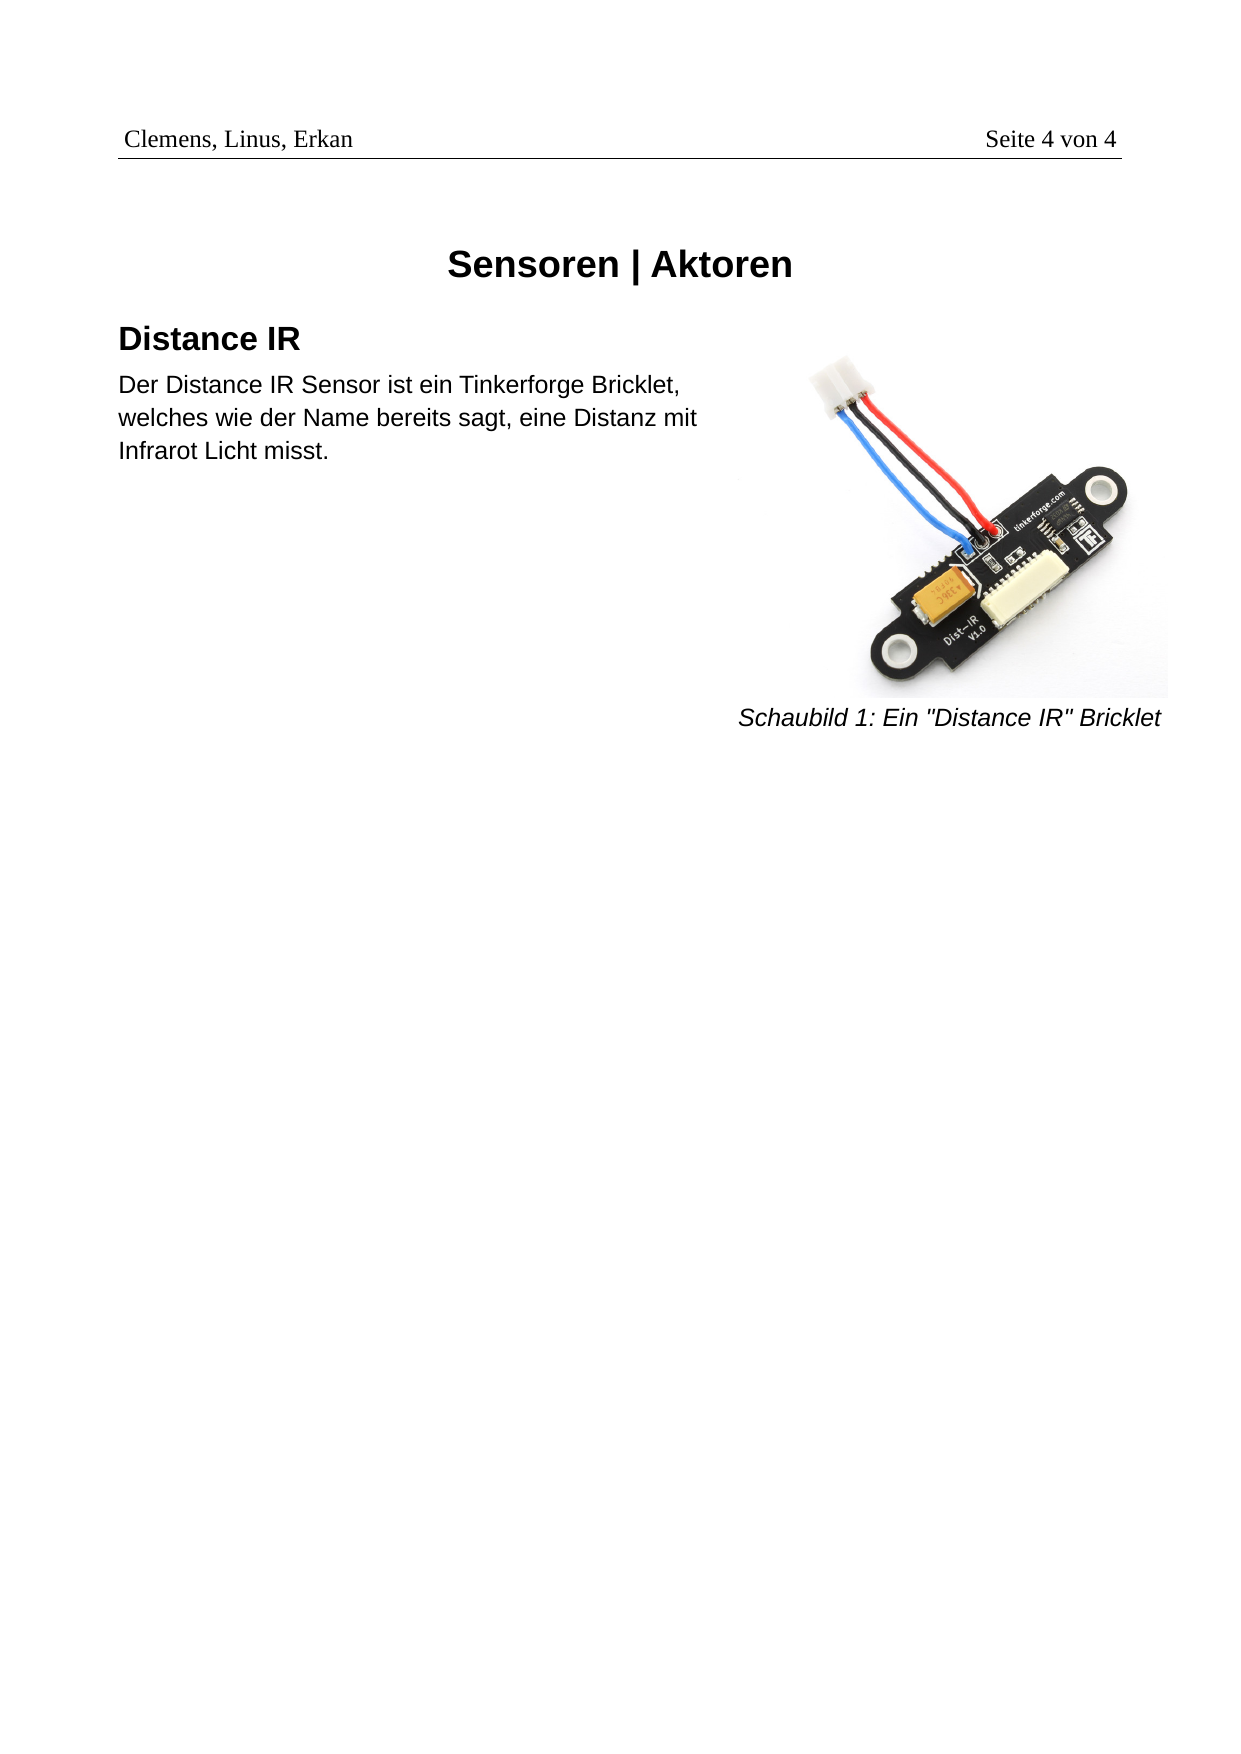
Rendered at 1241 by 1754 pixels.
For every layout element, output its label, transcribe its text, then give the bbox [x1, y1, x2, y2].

subtitle Sensoren | Aktoren [118, 242, 1122, 285]
text Der Distance IR Sensor ist ein Tinkerforge Bricklet, welches wie der Name bereits sagt, eine Distanz mit Infrarot Licht misst. [118, 370, 737, 464]
picture [737, 347, 1168, 698]
text Schaubild 1: Ein "Distance IR" Bricklet [738, 698, 1168, 732]
subtitle Distance IR [118, 319, 1168, 357]
